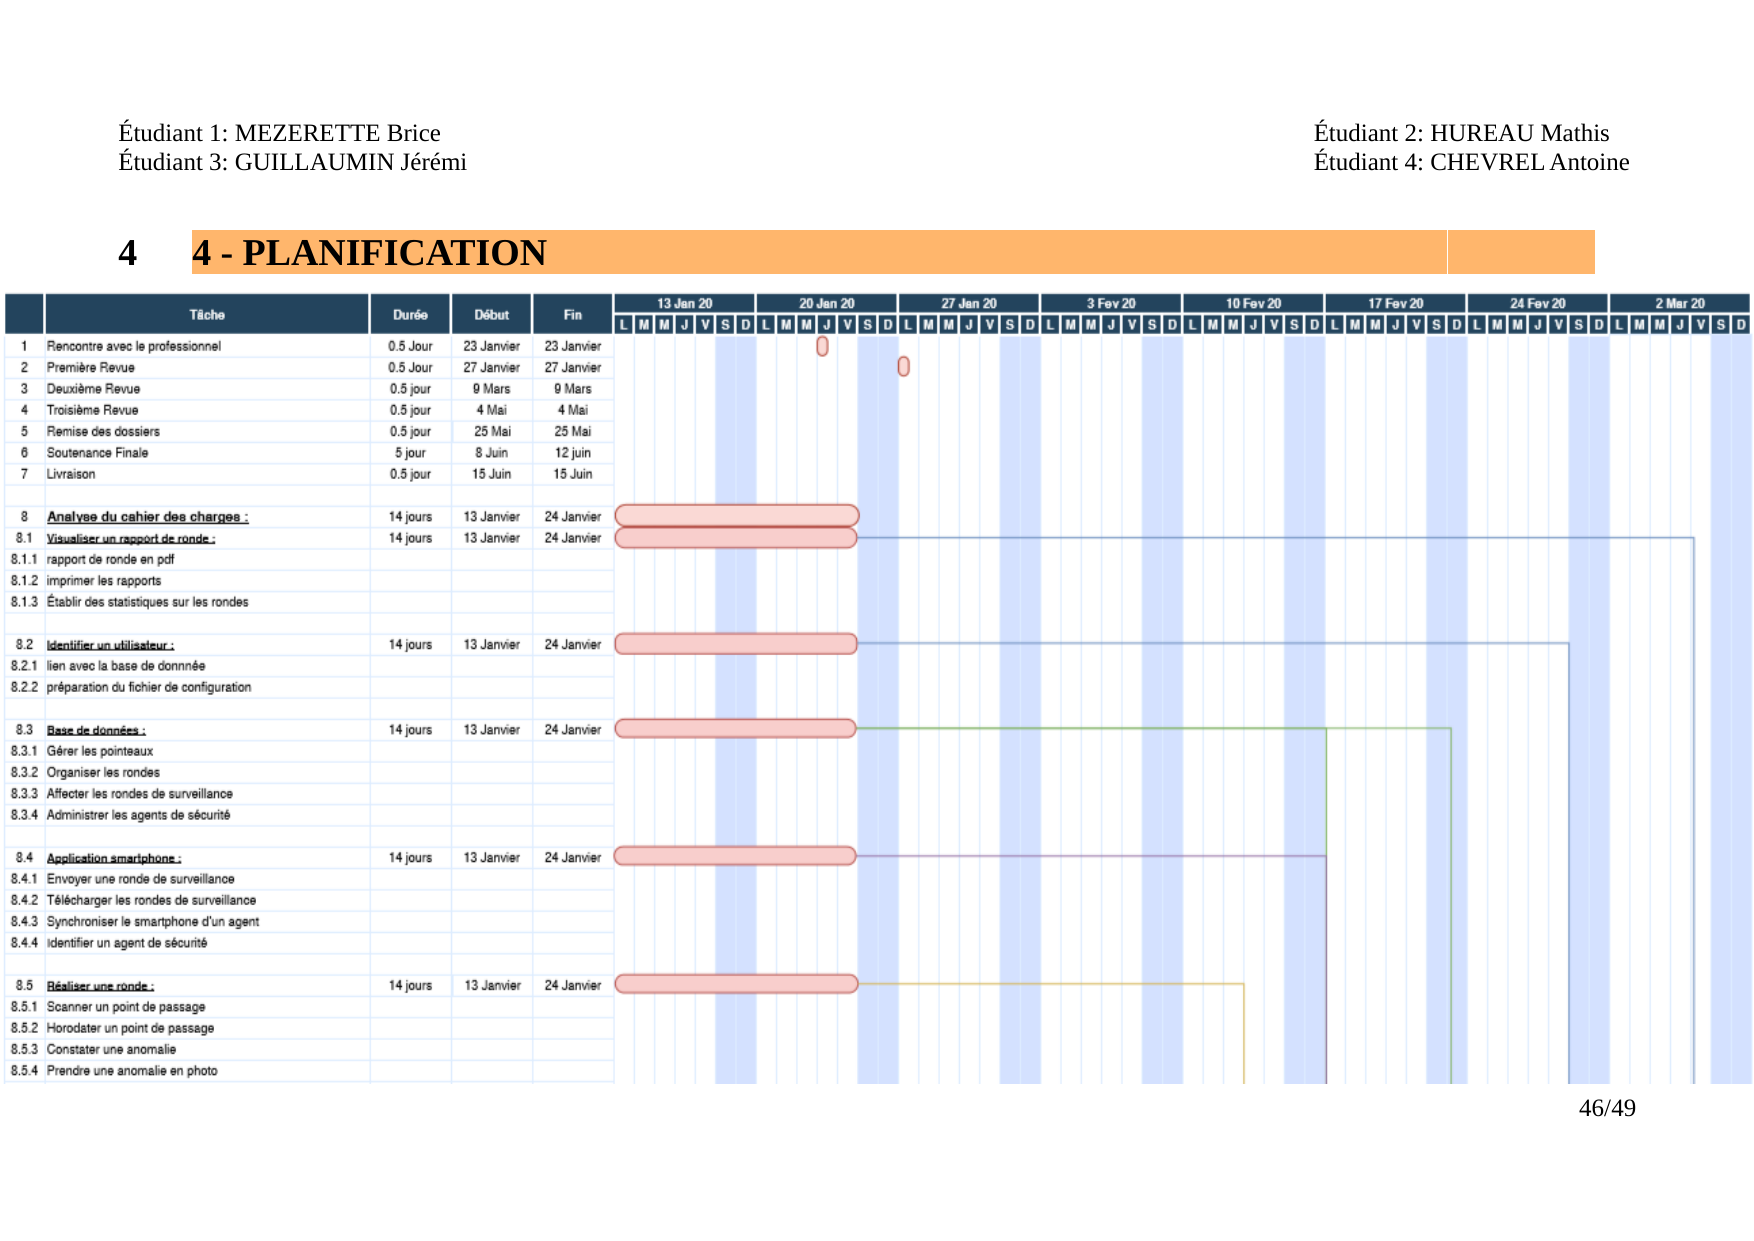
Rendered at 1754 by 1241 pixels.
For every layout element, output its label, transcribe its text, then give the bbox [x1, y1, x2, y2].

picture [0, 290, 1754, 1084]
subtitle 4 - PLANIFICATION [118, 230, 193, 274]
subtitle 4 - PLANIFICATION [1596, 230, 1636, 274]
